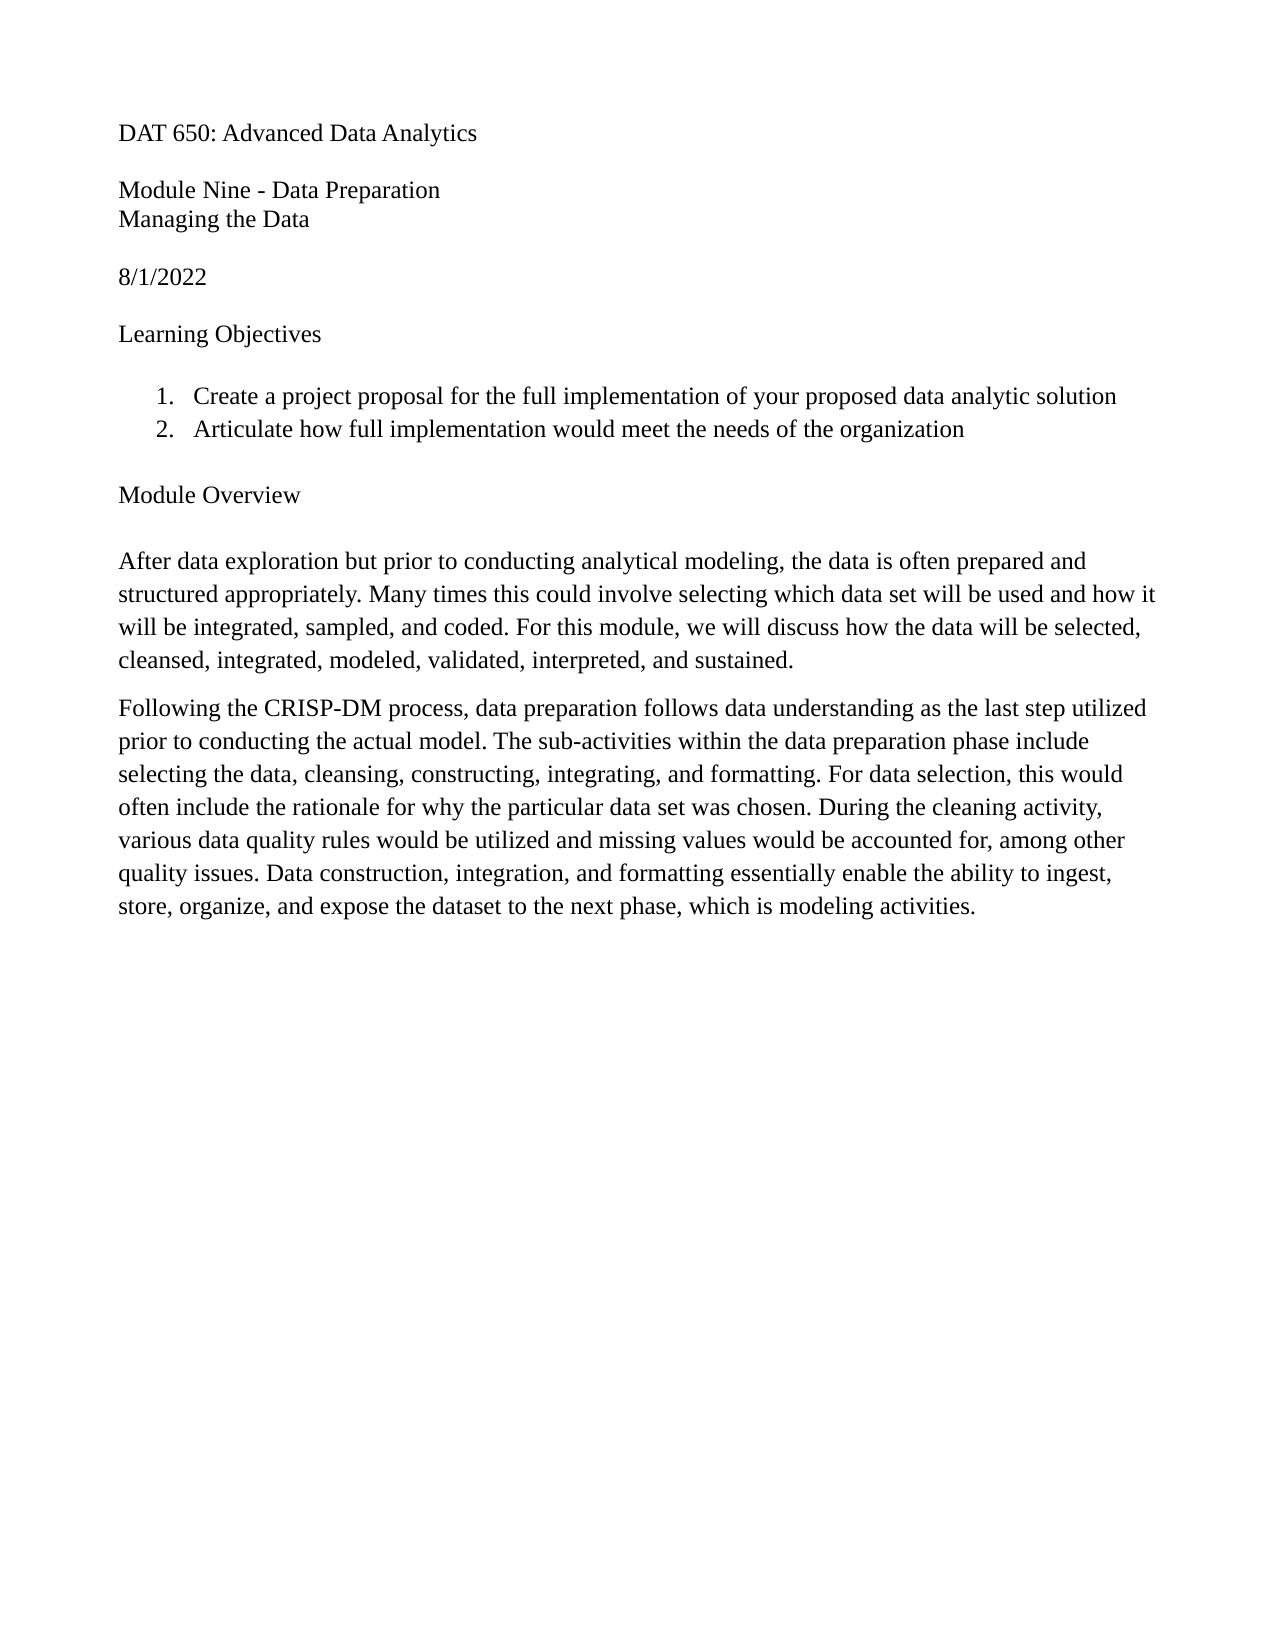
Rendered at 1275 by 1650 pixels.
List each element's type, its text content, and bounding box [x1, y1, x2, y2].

text After data exploration but prior to conducting analytical modeling, the data is often prepared and structured appropriately. Many times this could involve selecting which data set will be used and how it will be integrated, sampled, and coded. For this module, we will discuss how the data will be selected, cleansed, integrated, modeled, validated, interpreted, and sustained. [118, 546, 1157, 674]
text Module Nine - Data Preparation [118, 176, 1157, 204]
text DAT 650: Advanced Data Analytics [118, 118, 1157, 147]
list Create a project proposal for the full implementation of your proposed data analytic solution [156, 381, 1157, 410]
text 8/1/2022 [118, 262, 1157, 291]
list Articulate how full implementation would meet the needs of the organization [156, 414, 1157, 443]
text Learning Objectives [118, 319, 1157, 348]
text Managing the Data [118, 204, 1157, 233]
text Module Overview [118, 480, 1157, 509]
text Following the CRISP-DM process, data preparation follows data understanding as the last step utilized prior to conducting the actual model. The sub-activities within the data preparation phase include selecting the data, cleansing, constructing, integrating, and formatting. For data selection, this would often include the rationale for why the particular data set was chosen. During the cleaning activity, various data quality rules would be utilized and missing values would be accounted for, among other quality issues. Data construction, integration, and formatting essentially enable the ability to ingest, store, organize, and expose the dataset to the next phase, which is modeling activities. [118, 693, 1157, 920]
